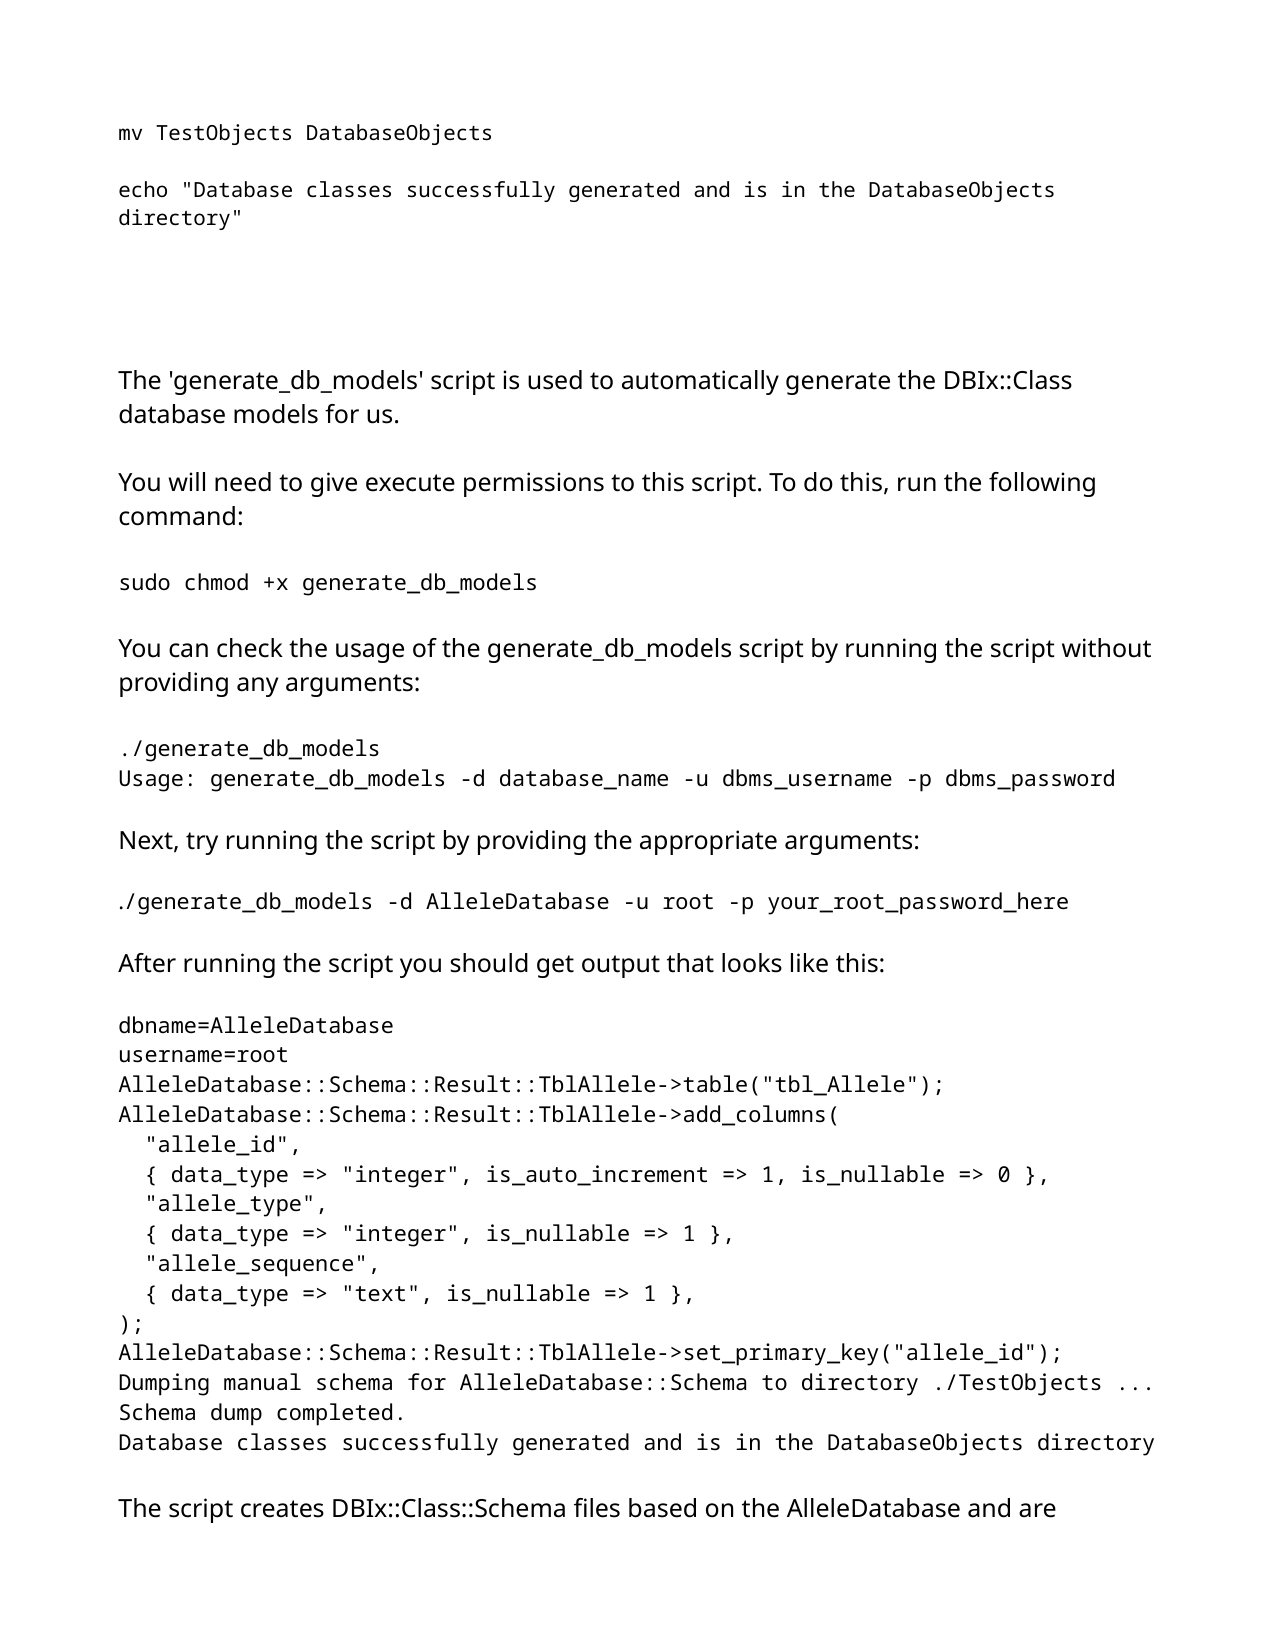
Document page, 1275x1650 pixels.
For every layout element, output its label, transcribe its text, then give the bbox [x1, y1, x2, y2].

text Usage: generate_db_models -d database_name -u dbms_username -p dbms_password [118, 763, 1157, 792]
text You will need to give execute permissions to this script. To do this, run the following command: [118, 465, 1157, 533]
text The 'generate_db_models' script is used to automatically generate the DBIx::Class database models for us. [118, 362, 1157, 431]
text "allele_sequence", [118, 1248, 1157, 1278]
text AlleleDatabase::Schema::Result::TblAllele->set_primary_key("allele_id"); [118, 1337, 1157, 1367]
text mv TestObjects DatabaseObjects [118, 118, 1157, 147]
text "allele_id", [118, 1129, 1157, 1158]
text AlleleDatabase::Schema::Result::TblAllele->add_columns( [118, 1099, 1157, 1129]
text Dumping manual schema for AlleleDatabase::Schema to directory ./TestObjects ... [118, 1367, 1157, 1397]
text username=root [118, 1039, 1157, 1069]
text Database classes successfully generated and is in the DatabaseObjects directory [118, 1427, 1157, 1456]
text AlleleDatabase::Schema::Result::TblAllele->table("tbl_Allele"); [118, 1069, 1157, 1099]
text sudo chmod +x generate_db_models [118, 567, 1157, 597]
text ); [118, 1307, 1157, 1337]
text After running the script you should get output that looks like this: [118, 946, 1157, 980]
text ./generate_db_models -d AlleleDatabase -u root -p your_root_password_here [118, 886, 1157, 916]
text The script creates DBIx::Class::Schema files based on the AlleleDatabase and are [118, 1491, 1157, 1524]
text { data_type => "integer", is_auto_increment => 1, is_nullable => 0 }, [118, 1158, 1157, 1188]
text echo "Database classes successfully generated and is in the DatabaseObjects directory" [118, 175, 1157, 232]
text Next, try running the script by providing the appropriate arguments: [118, 822, 1157, 856]
text "allele_type", [118, 1188, 1157, 1218]
text You can check the usage of the generate_db_models script by running the script without providing any arguments: [118, 631, 1157, 699]
text ./generate_db_models [118, 733, 1157, 763]
text { data_type => "text", is_nullable => 1 }, [118, 1278, 1157, 1307]
text { data_type => "integer", is_nullable => 1 }, [118, 1218, 1157, 1248]
text Schema dump completed. [118, 1397, 1157, 1427]
text dbname=AlleleDatabase [118, 1009, 1157, 1039]
